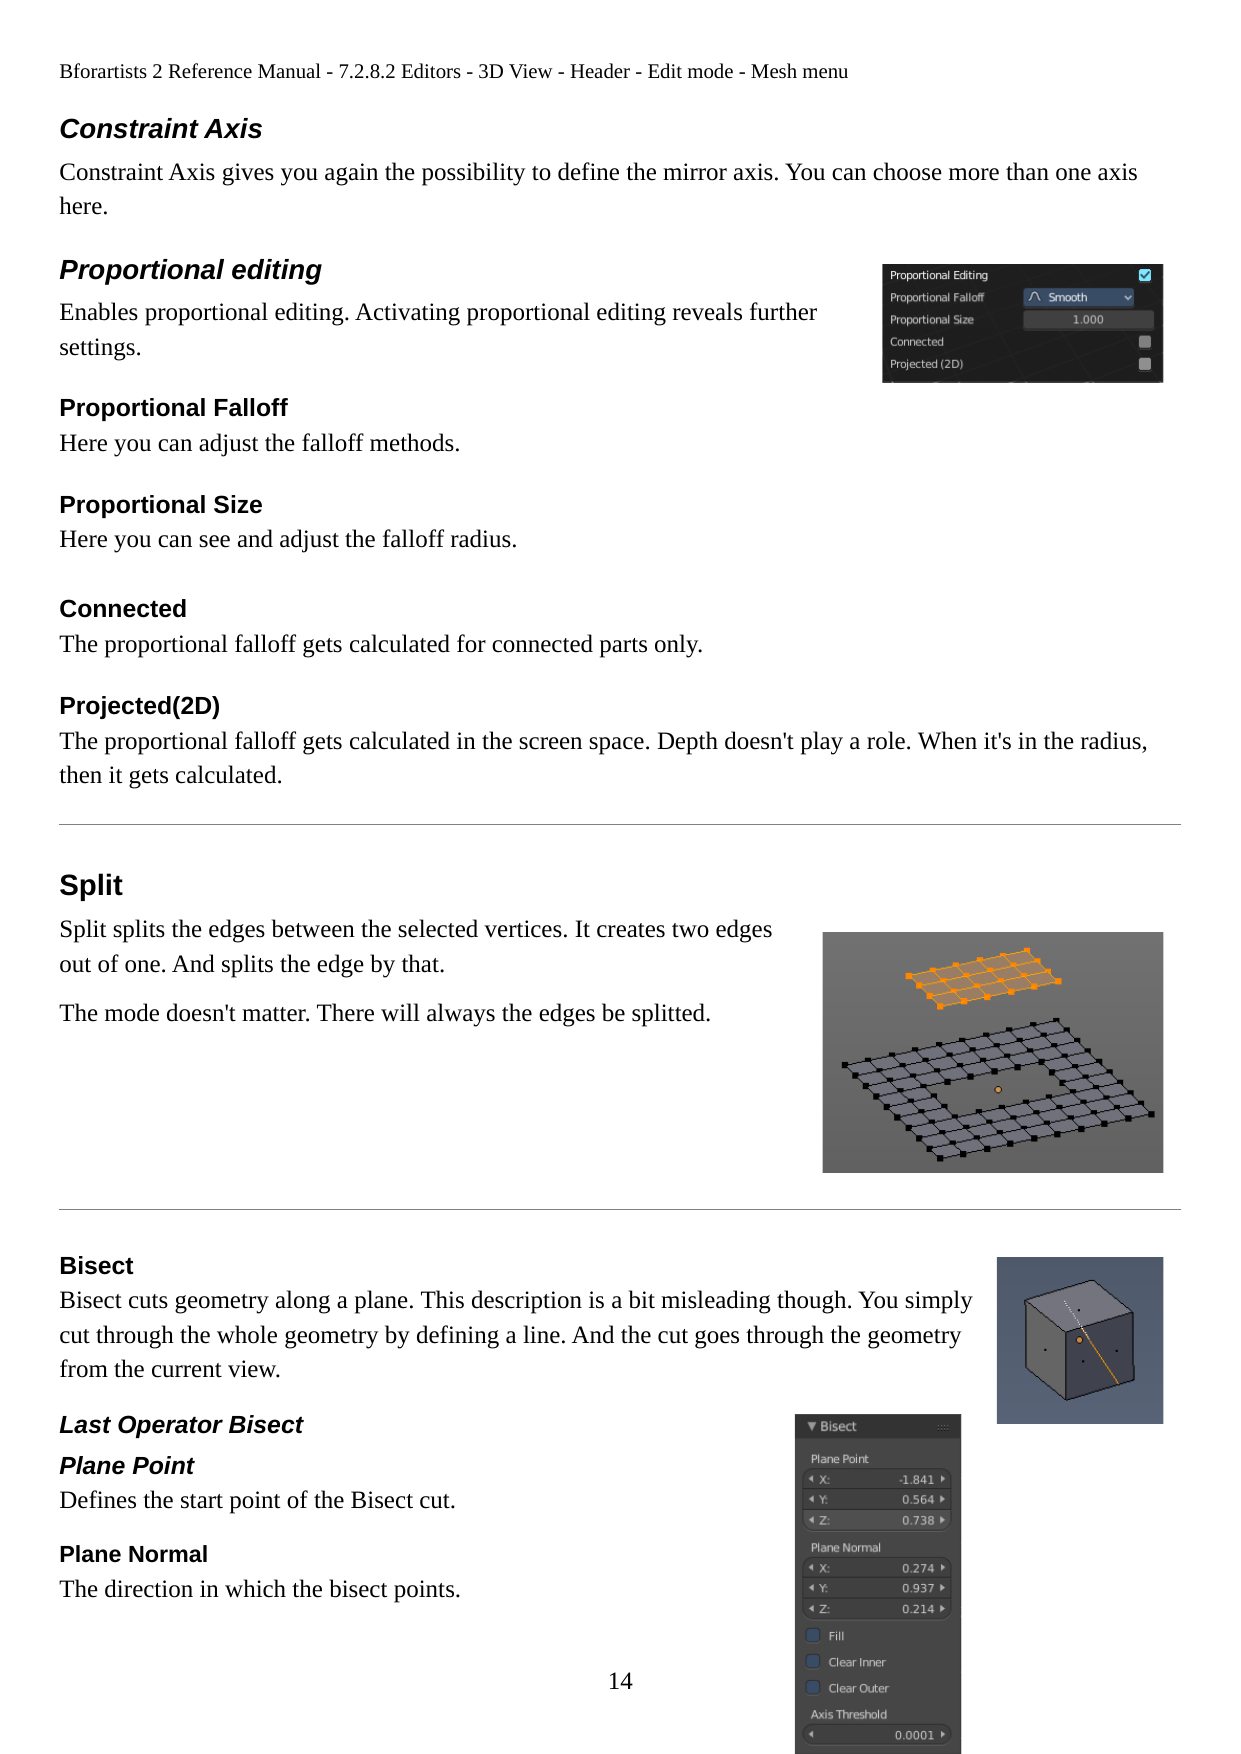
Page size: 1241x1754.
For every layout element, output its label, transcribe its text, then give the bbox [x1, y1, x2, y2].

text [962, 1574, 1181, 1603]
subtitle [962, 1541, 1181, 1568]
text Enables proportional editing. Activating proportional editing reveals further settings. [59, 297, 882, 361]
subtitle Bisect [59, 1251, 1181, 1279]
subtitle Split [59, 868, 1181, 902]
subtitle Plane Normal [59, 1541, 794, 1568]
picture [882, 264, 1164, 383]
subtitle Projected(2D) [59, 691, 1181, 719]
text The proportional falloff gets calculated in the screen space. Depth doesn't play a role. When it's in the radius, then it gets calculated. [59, 726, 1181, 789]
subtitle [962, 1451, 1181, 1479]
subtitle Proportional editing [59, 253, 1181, 285]
text Here you can adjust the falloff methods. [59, 428, 1181, 457]
text The mode doesn't matter. There will always the edges be splitted. [59, 998, 822, 1027]
subtitle Connected [59, 594, 1181, 623]
text Here you can see and adjust the falloff radius. [59, 524, 1181, 553]
text The proportional falloff gets calculated for connected parts only. [59, 629, 1181, 658]
text Defines the start point of the Bisect cut. [59, 1486, 794, 1514]
subtitle Constraint Axis [59, 113, 1181, 144]
text Split splits the edges between the selected vertices. It creates two edges out of one. And splits the edge by that. [59, 914, 1181, 977]
picture [822, 932, 1164, 1173]
text Bisect cuts geometry along a plane. This description is a bit misleading though. You simply cut through the whole geometry by defining a line. And the cut goes through the geometry from the current view. [59, 1286, 996, 1383]
subtitle Proportional Falloff [59, 393, 1181, 422]
text The direction in which the bisect points. [59, 1574, 794, 1603]
picture [794, 1414, 962, 1754]
text Constraint Axis gives you again the possibility to define the mirror axis. You can choose more than one axis here. [59, 157, 1181, 220]
picture [996, 1257, 1164, 1424]
text [962, 1486, 1181, 1514]
subtitle Plane Point [59, 1451, 794, 1479]
subtitle Proportional Size [59, 490, 1181, 518]
subtitle Last Operator Bisect [59, 1410, 1181, 1438]
